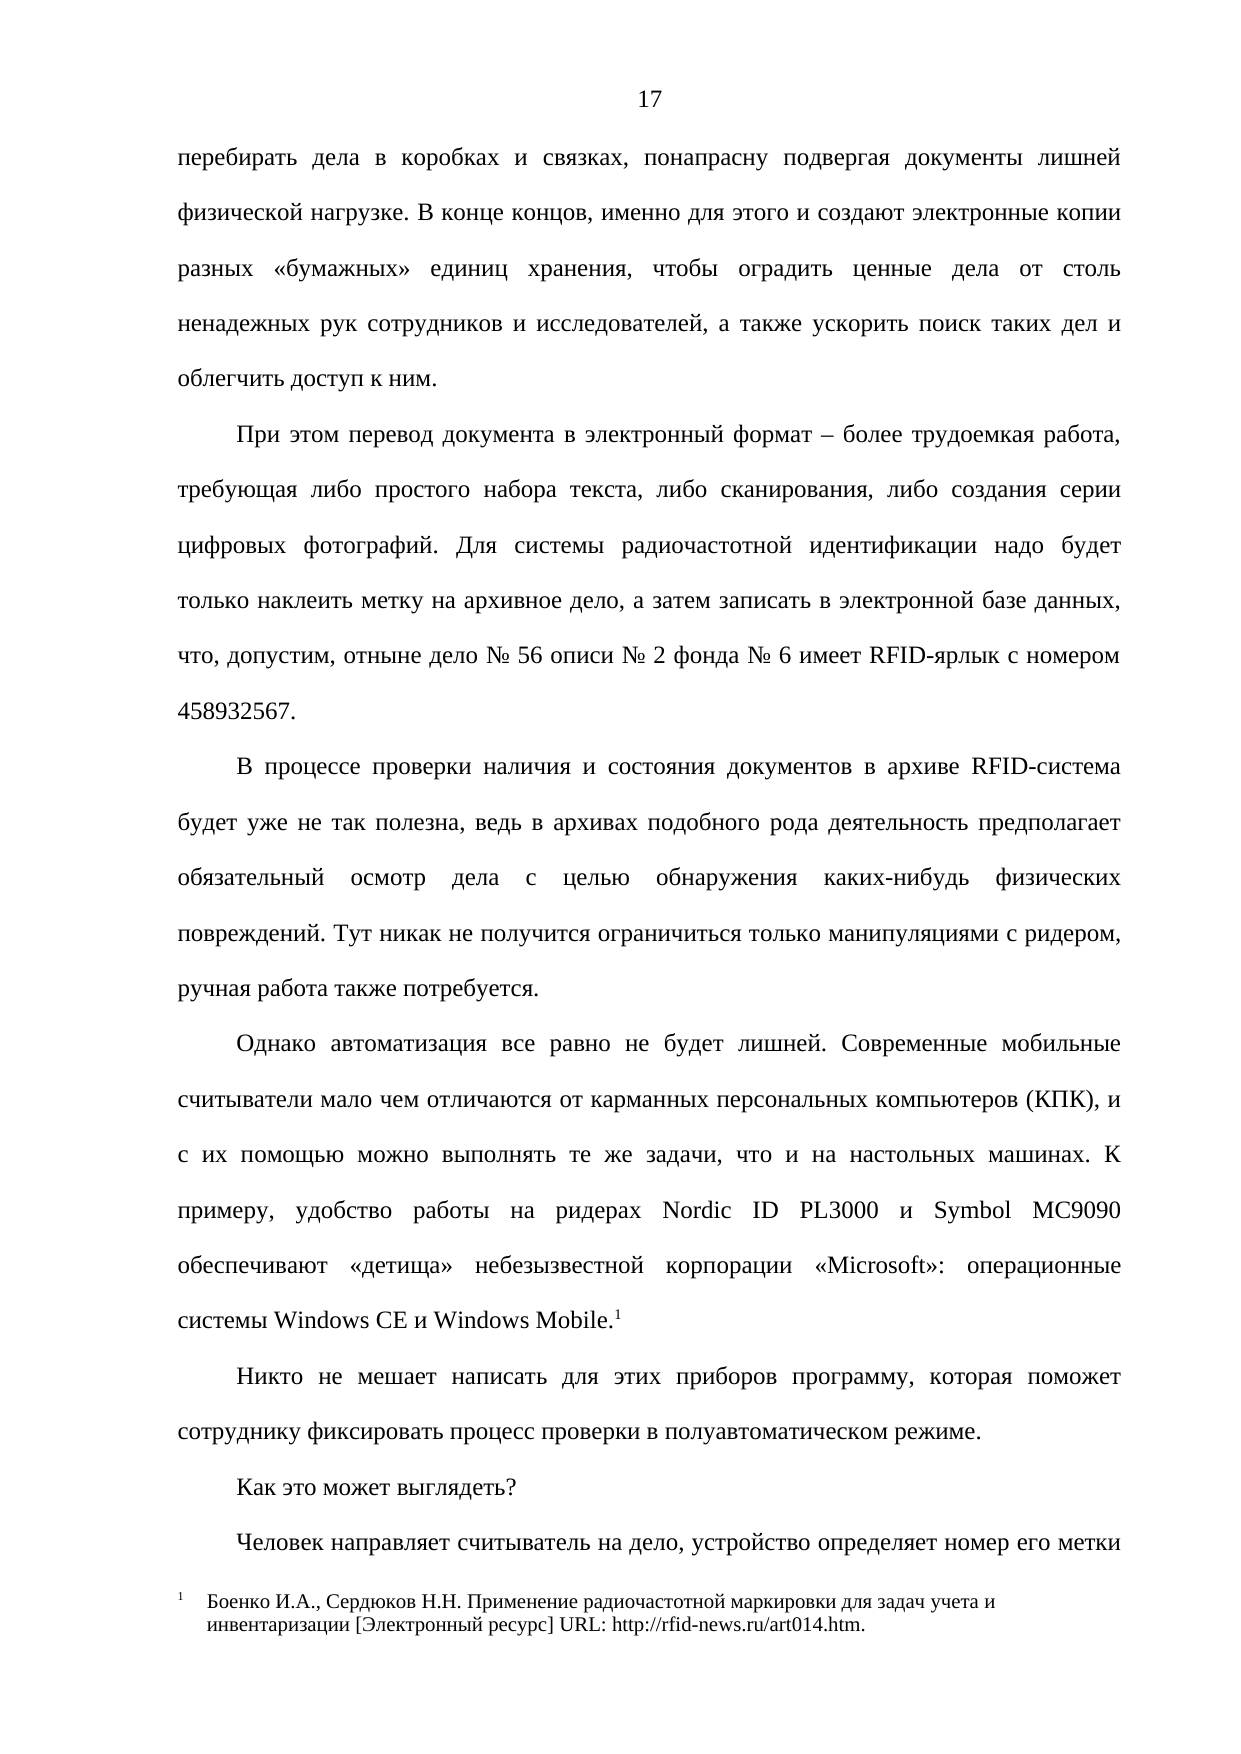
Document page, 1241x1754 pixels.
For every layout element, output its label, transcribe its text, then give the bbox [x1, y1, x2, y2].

text Однако автоматизация все равно не будет лишней. Современные мобильные считыватели мало чем отличаются от карманных персональных компьютеров (КПК), и с их помощью можно выполнять те же задачи, что и на настольных машинах. К примеру, удобство работы на ридерах Nordic ID PL3000 и Symbol MC9090 обеспечивают «детища» небезызвестной корпорации «Microsoft»: операционные системы Windows CE и Windows Mobile. [177, 1029, 1122, 1334]
text Боенко И.А., Сердюков Н.Н. Применение радиочастотной маркировки для задач учета и инвентаризации [Электронный ресурс] URL: http://rfid-news.ru/art014.htm. [177, 1589, 1122, 1636]
text Человек направляет считыватель на дело, устройство определяет номер его метки [177, 1528, 1122, 1556]
text Никто не мешает написать для этих приборов программу, которая поможет сотруднику фиксировать процесс проверки в полуавтоматическом режиме. [177, 1362, 1122, 1445]
text Как это может выглядеть? [177, 1473, 1122, 1501]
text перебирать дела в коробках и связках, понапрасну подвергая документы лишней физической нагрузке. В конце концов, именно для этого и создают электронные копии разных «бумажных» единиц хранения, чтобы оградить ценные дела от столь ненадежных рук сотрудников и исследователей, а также ускорить поиск таких дел и облегчить доступ к ним. [177, 143, 1122, 392]
text В процессе проверки наличия и состояния документов в архиве RFID-система будет уже не так полезна, ведь в архивах подобного рода деятельность предполагает обязательный осмотр дела с целью обнаружения каких-нибудь физических повреждений. Тут никак не получится ограничиться только манипуляциями с ридером, ручная работа также потребуется. [177, 752, 1122, 1002]
text При этом перевод документа в электронный формат – более трудоемкая работа, требующая либо простого набора текста, либо сканирования, либо создания серии цифровых фотографий. Для системы радиочастотной идентификации надо будет только наклеить метку на архивное дело, а затем записать в электронной базе данных, что, допустим, отныне дело № 56 описи № 2 фонда № 6 имеет RFID-ярлык с номером 458932567. [177, 420, 1122, 725]
